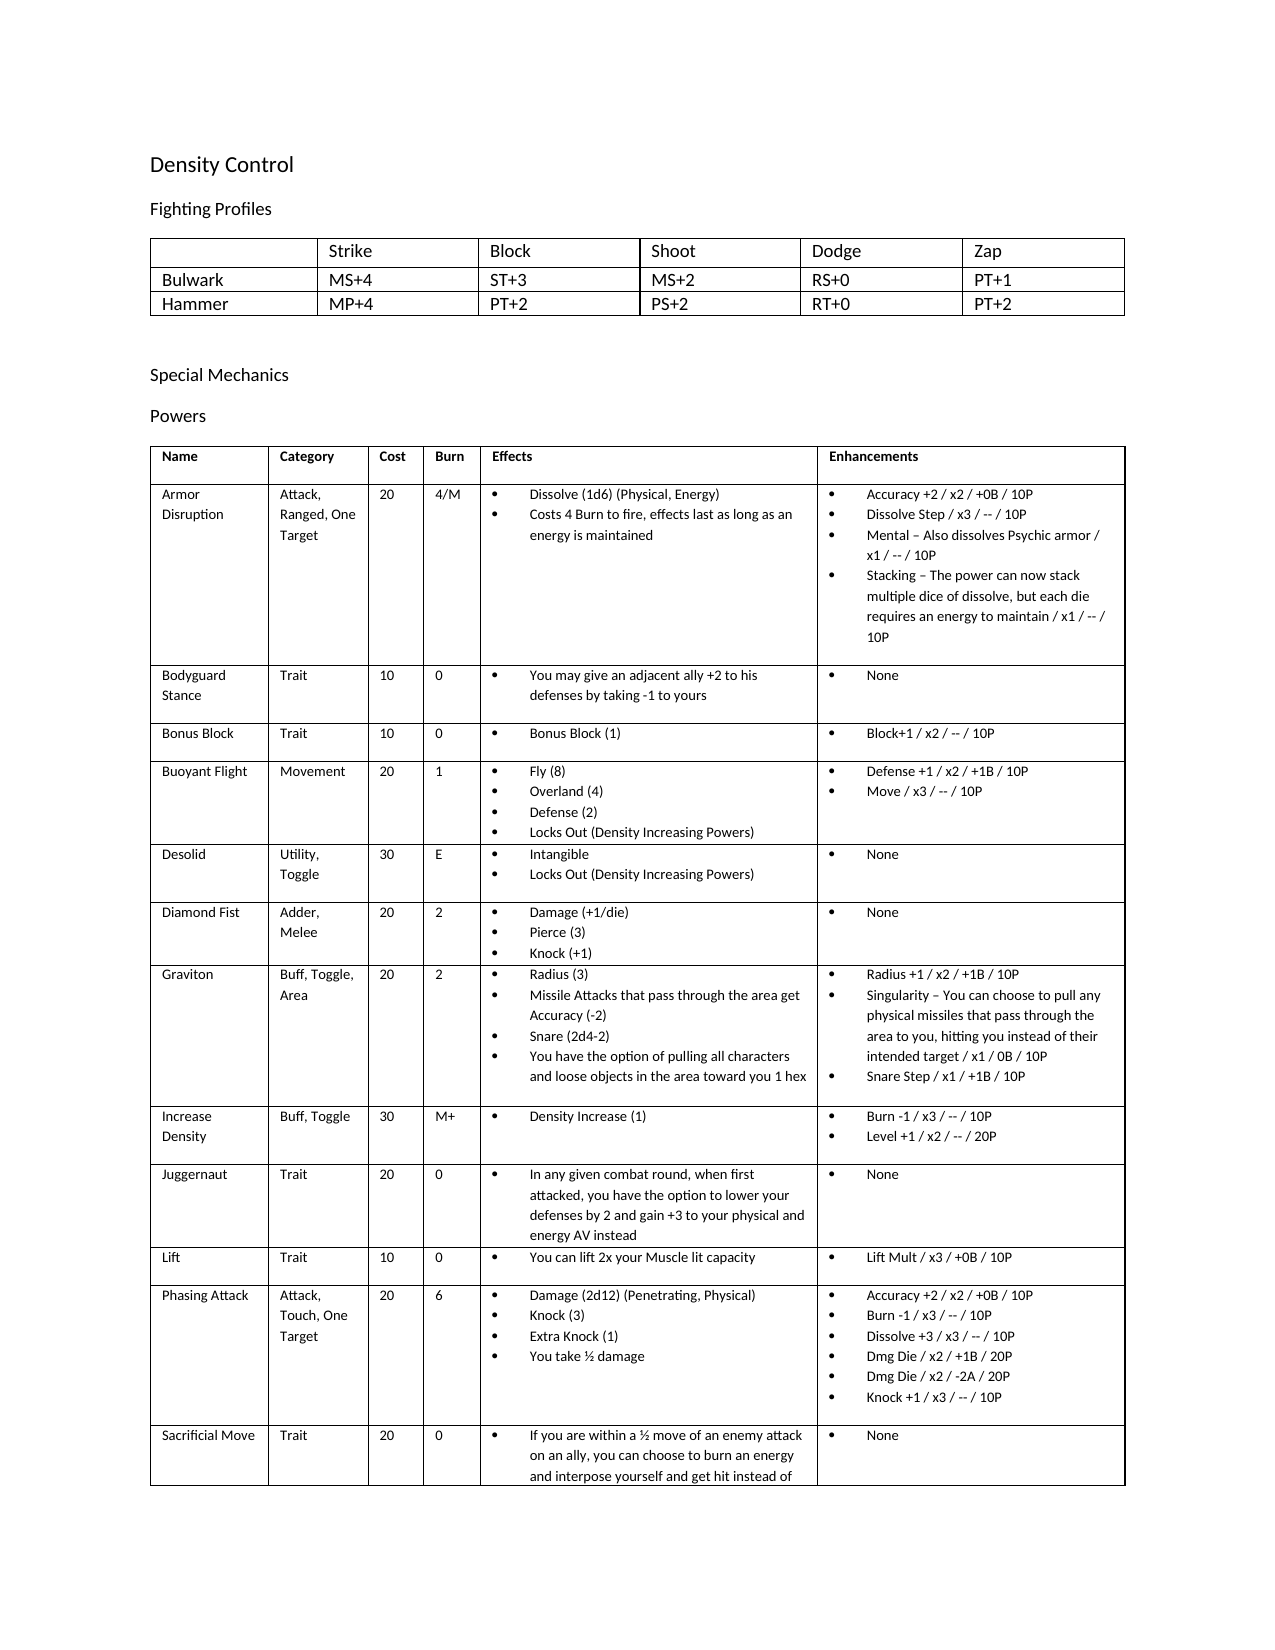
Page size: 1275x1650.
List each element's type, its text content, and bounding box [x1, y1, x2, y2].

text Density Control [150, 150, 1125, 178]
table_cell Diamond Fist [151, 903, 268, 964]
table_cell Bonus Block (1) [481, 724, 817, 761]
table_cell Damage (+1/die) Pierce (3) Knock (+1) [481, 903, 817, 964]
table_cell Radius +1 / x2 / +1B / 10P Singularity – You can choose to pull any physical missiles that pass through the area to you, hitting you instead of their intended target / x1 / 0B / 10P Snare Step / x1 / +1B / 10P [818, 966, 1124, 1106]
table_cell 0 [424, 1426, 480, 1485]
table_cell You may give an adjacent ally +2 to his defenses by taking -1 to yours [481, 666, 817, 723]
table_cell None [818, 903, 1124, 964]
table_cell Phasing Attack [151, 1286, 268, 1425]
table_cell 2 [424, 966, 480, 1106]
table_cell Fly (8) Overland (4) Defense (2) Locks Out (Density Increasing Powers) [481, 762, 817, 844]
table_cell MS+2 [641, 268, 800, 291]
table_cell Accuracy +2 / x2 / +0B / 10P Dissolve Step / x3 / -- / 10P Mental – Also dissolves Psychic armor / x1 / -- / 10P Stacking – The power can now stack multiple dice of dissolve, but each die requires an energy to maintain / x1 / -- / 10P [818, 485, 1124, 665]
table_cell Attack, Ranged, One Target [269, 485, 368, 665]
table_cell Trait [269, 1165, 368, 1247]
table_cell 20 [369, 903, 423, 964]
table_cell Damage (2d12) (Penetrating, Physical) Knock (3) Extra Knock (1) You take ½ damage [481, 1286, 817, 1425]
table_cell 2 [424, 903, 480, 964]
table_cell Trait [269, 1248, 368, 1285]
table_cell 20 [369, 762, 423, 844]
table_header Strike [318, 239, 478, 267]
table_cell ST+3 [479, 268, 639, 291]
table_cell Buff, Toggle [269, 1107, 368, 1164]
table_cell Lift Mult / x3 / +0B / 10P [818, 1248, 1124, 1285]
table_cell 0 [424, 1165, 480, 1247]
table_cell Radius (3) Missile Attacks that pass through the area get Accuracy (-2) Snare (2d4-2) You have the option of pulling all characters and loose objects in the area toward you 1 hex [481, 966, 817, 1106]
table_cell 0 [424, 724, 480, 761]
table_header Effects [481, 447, 817, 484]
table_cell 1 [424, 762, 480, 844]
table_cell MS+4 [318, 268, 478, 291]
table_cell PT+1 [963, 268, 1124, 291]
table_cell Bulwark [151, 268, 317, 291]
table_cell Burn -1 / x3 / -- / 10P Level +1 / x2 / -- / 20P [818, 1107, 1124, 1164]
table_cell 10 [369, 666, 423, 723]
table_cell Accuracy +2 / x2 / +0B / 10P Burn -1 / x3 / -- / 10P Dissolve +3 / x3 / -- / 10P Dmg Die / x2 / +1B / 20P Dmg Die / x2 / -2A / 20P Knock +1 / x3 / -- / 10P [818, 1286, 1124, 1425]
table_header Block [479, 239, 639, 267]
table_cell None [818, 666, 1124, 723]
table_cell PT+2 [963, 292, 1124, 315]
table_cell Trait [269, 666, 368, 723]
table_header Shoot [641, 239, 800, 267]
table_cell 0 [424, 666, 480, 723]
text Special Mechanics [150, 363, 1125, 386]
table_cell Adder, Melee [269, 903, 368, 964]
table_cell Trait [269, 724, 368, 761]
table_cell 20 [369, 1165, 423, 1247]
table_cell Lift [151, 1248, 268, 1285]
table_cell You can lift 2x your Muscle lit capacity [481, 1248, 817, 1285]
table_cell Buff, Toggle, Area [269, 966, 368, 1106]
table_cell Utility, Toggle [269, 845, 368, 902]
table_cell 20 [369, 966, 423, 1106]
table_cell Buoyant Flight [151, 762, 268, 844]
table_cell 6 [424, 1286, 480, 1425]
table_cell Intangible Locks Out (Density Increasing Powers) [481, 845, 817, 902]
table_cell 20 [369, 485, 423, 665]
table_cell 30 [369, 845, 423, 902]
table_cell Juggernaut [151, 1165, 268, 1247]
table_cell 10 [369, 724, 423, 761]
table_cell Desolid [151, 845, 268, 902]
table_header Zap [963, 239, 1124, 267]
table_cell None [818, 845, 1124, 902]
table_cell Bodyguard Stance [151, 666, 268, 723]
table_cell 10 [369, 1248, 423, 1285]
table_header Dodge [801, 239, 962, 267]
table_cell M+ [424, 1107, 480, 1164]
text Fighting Profiles [150, 197, 1125, 220]
table_cell 30 [369, 1107, 423, 1164]
table_cell PT+2 [479, 292, 639, 315]
table_cell Trait [269, 1426, 368, 1485]
table_cell None [818, 1165, 1124, 1247]
table_cell Hammer [151, 292, 317, 315]
table_cell Graviton [151, 966, 268, 1106]
table_cell Attack, Touch, One Target [269, 1286, 368, 1425]
table_cell MP+4 [318, 292, 478, 315]
table_cell Movement [269, 762, 368, 844]
table_cell None [818, 1426, 1124, 1485]
table_cell E [424, 845, 480, 902]
table_header Category [269, 447, 368, 484]
table_cell Armor Disruption [151, 485, 268, 665]
table_cell Increase Density [151, 1107, 268, 1164]
table_header Name [151, 447, 268, 484]
table_cell Defense +1 / x2 / +1B / 10P Move / x3 / -- / 10P [818, 762, 1124, 844]
table_cell 20 [369, 1286, 423, 1425]
table_cell Density Increase (1) [481, 1107, 817, 1164]
table_cell Bonus Block [151, 724, 268, 761]
table_cell 4/M [424, 485, 480, 665]
table_cell 20 [369, 1426, 423, 1485]
text Powers [150, 404, 1125, 427]
table_cell RT+0 [801, 292, 962, 315]
table_header Burn [424, 447, 480, 484]
table_cell 0 [424, 1248, 480, 1285]
table_header [151, 239, 317, 267]
table_cell If you are within a ½ move of an enemy attack on an ally, you can choose to burn an energy and interpose yourself and get hit instead of [481, 1426, 817, 1485]
table_cell RS+0 [801, 268, 962, 291]
table_cell PS+2 [641, 292, 800, 315]
table_header Enhancements [818, 447, 1124, 484]
table_cell Dissolve (1d6) (Physical, Energy) Costs 4 Burn to fire, effects last as long as an energy is maintained [481, 485, 817, 665]
table_cell Sacrificial Move [151, 1426, 268, 1485]
table_header Cost [369, 447, 423, 484]
table_cell In any given combat round, when first attacked, you have the option to lower your defenses by 2 and gain +3 to your physical and energy AV instead [481, 1165, 817, 1247]
table_cell Block+1 / x2 / -- / 10P [818, 724, 1124, 761]
